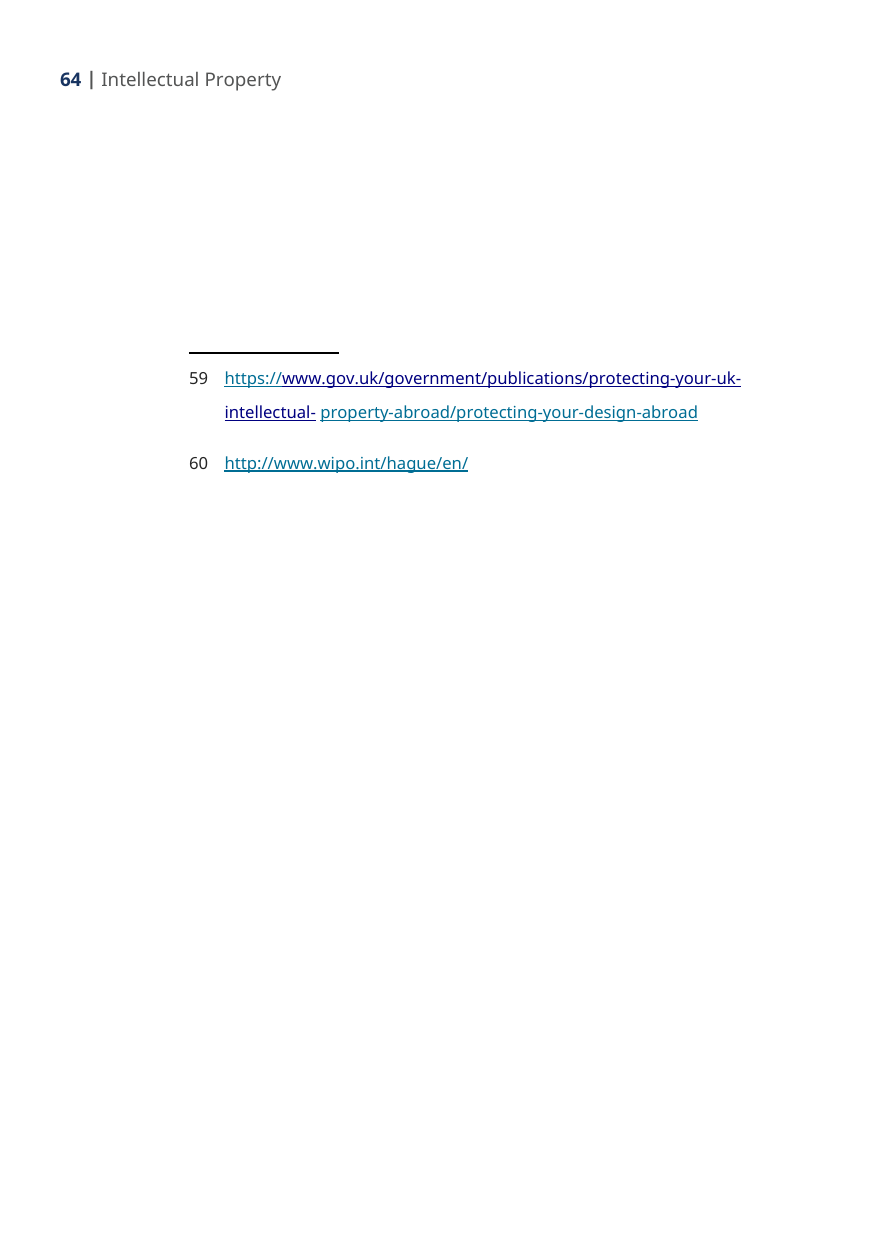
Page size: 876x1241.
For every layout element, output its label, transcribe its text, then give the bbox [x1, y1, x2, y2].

list http://www.wipo.int/hague/en/ [189, 451, 829, 474]
list https://www.gov.uk/government/publications/protecting-your-uk-intellectual- property-abroad/protecting-your-design-abroad [189, 366, 811, 423]
